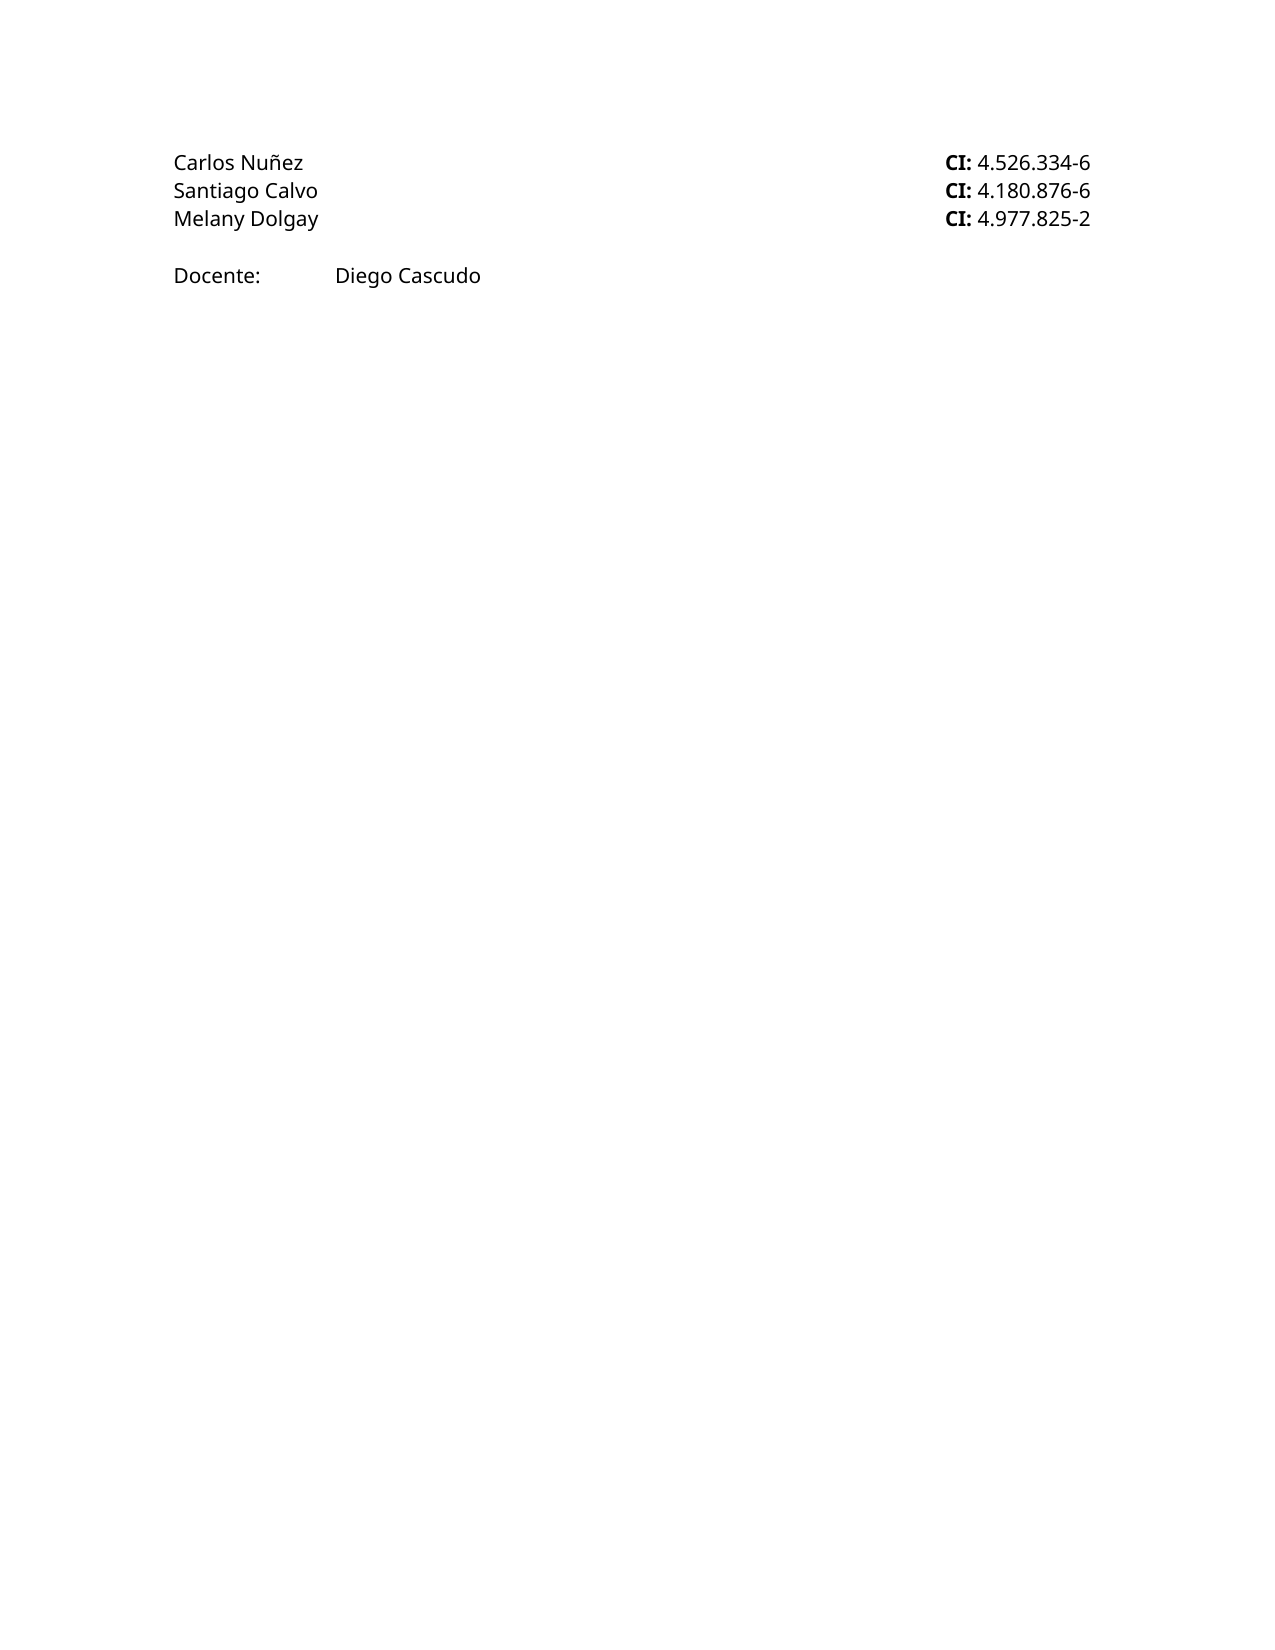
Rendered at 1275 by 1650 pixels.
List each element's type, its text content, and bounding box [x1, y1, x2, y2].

table_cell CI: 4.180.876-6 [891, 176, 1098, 204]
table_header Diego Cascudo [328, 261, 1098, 290]
table_cell CI: 4.526.334-6 [891, 148, 1098, 176]
table_cell Santiago Calvo [166, 176, 891, 204]
table_cell Carlos Nuñez [166, 148, 891, 176]
table_header Docente: [166, 261, 327, 290]
table_cell CI: 4.977.825-2 [891, 205, 1098, 233]
table_cell Melany Dolgay [166, 205, 891, 233]
